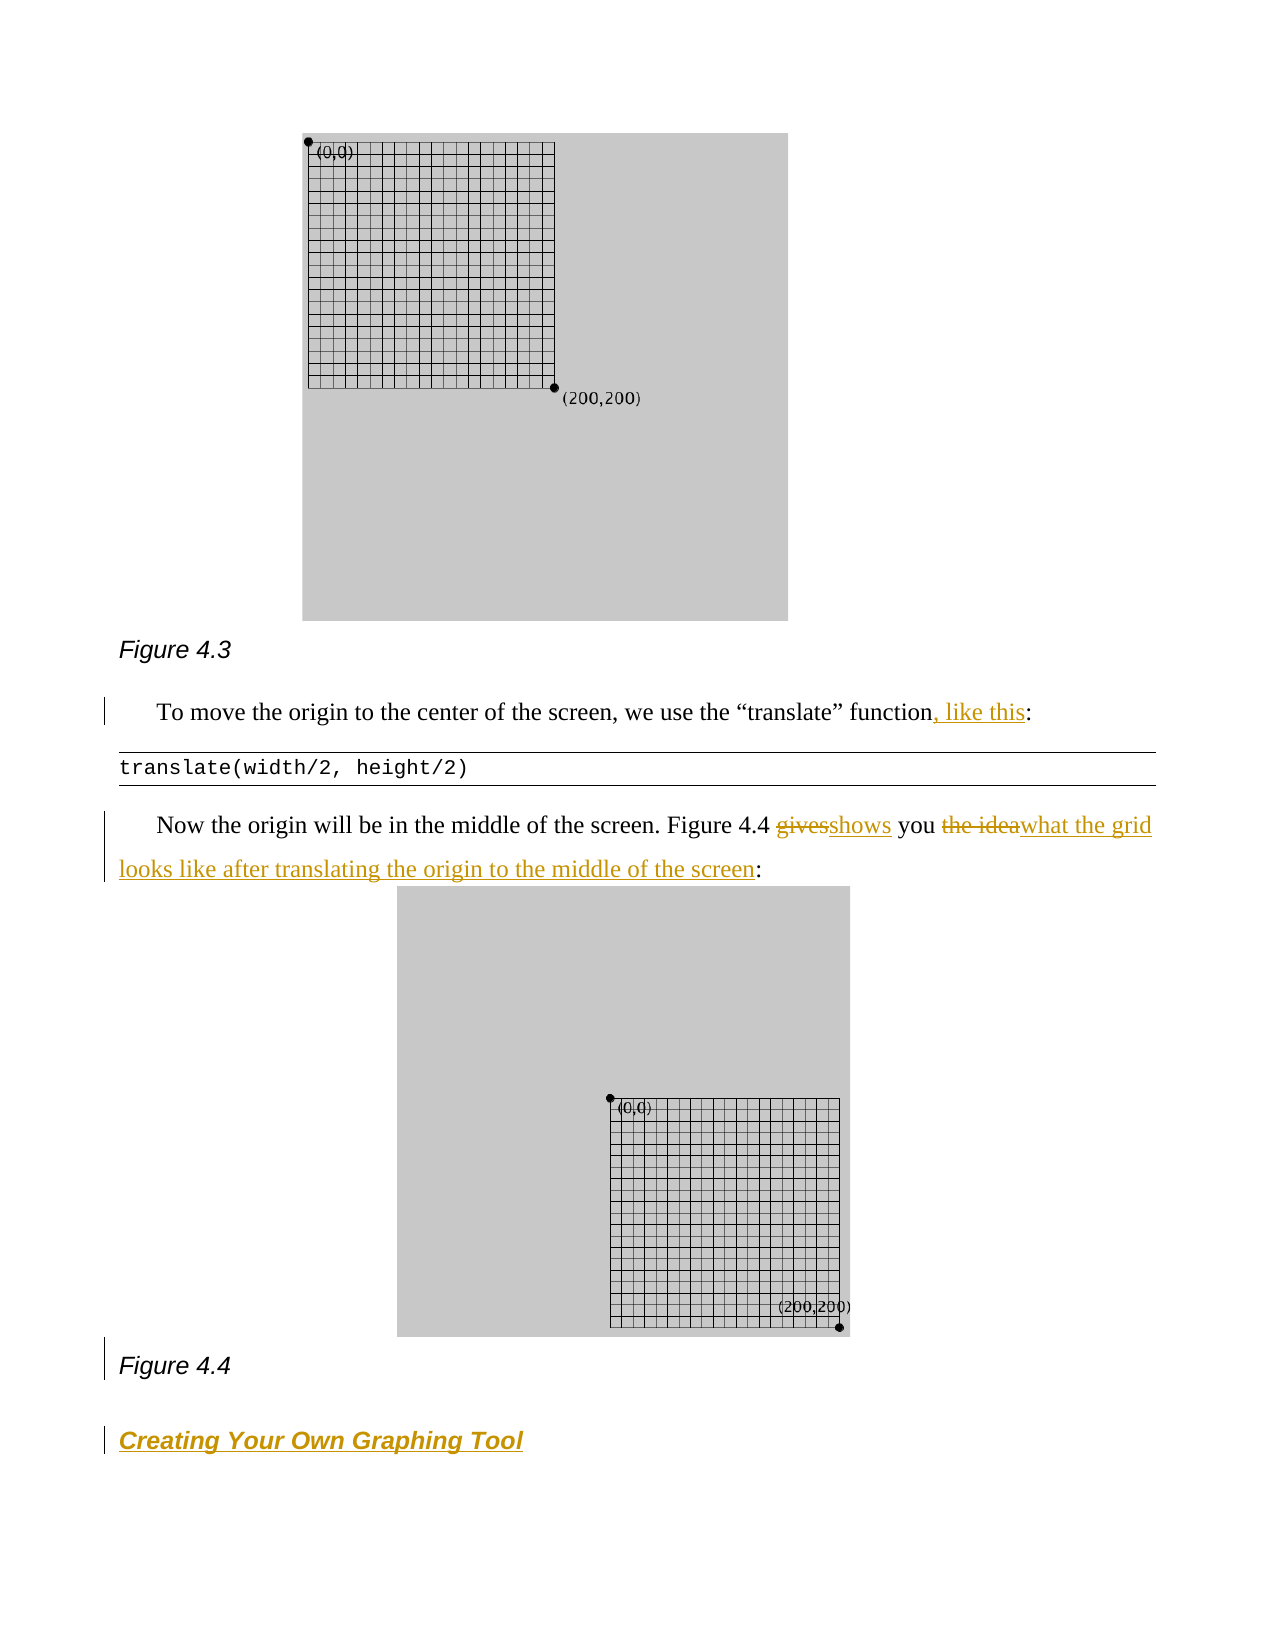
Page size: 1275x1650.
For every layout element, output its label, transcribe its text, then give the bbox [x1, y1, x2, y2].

text translate(width/2, height/2) [118, 753, 1156, 786]
text To move the origin to the center of the screen, we use the “translate” function, like this: [118, 697, 1156, 725]
text Now the origin will be in the middle of the screen. Figure 4.4 shows you what the grid looks like after translating the origin to the middle of the screen: [118, 811, 1156, 882]
text Figure 4.4 [118, 909, 1156, 1380]
text Figure 4.3 [118, 118, 1156, 663]
text Creating Your Own Graphing Tool [118, 1426, 1156, 1454]
picture [302, 133, 789, 621]
picture [397, 886, 851, 1337]
